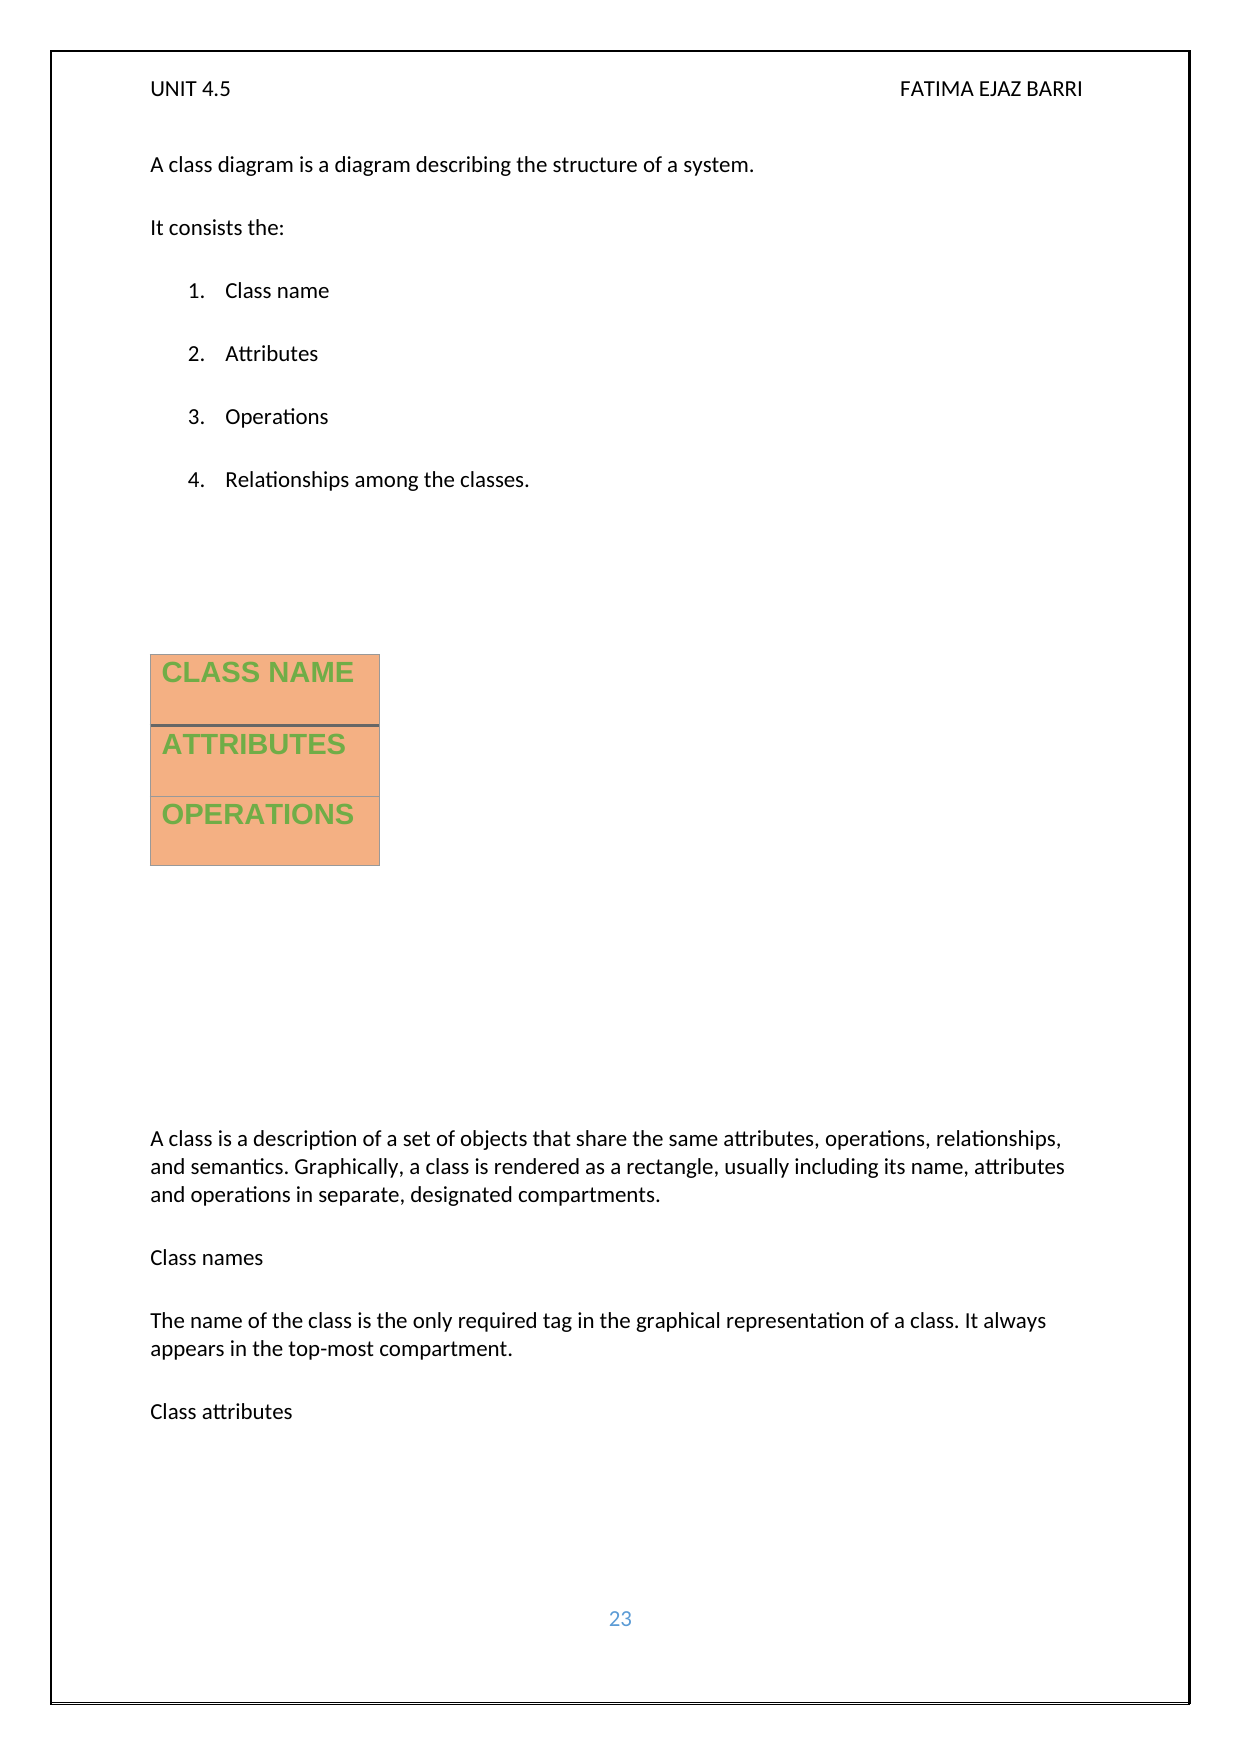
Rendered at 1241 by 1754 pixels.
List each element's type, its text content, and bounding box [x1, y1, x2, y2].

text Class names [150, 1243, 1090, 1271]
text A class diagram is a diagram describing the structure of a system. [150, 150, 1090, 178]
table_cell OPERATIONS [151, 797, 379, 865]
text A class is a description of a set of objects that share the same attributes, operations, relationships, and semantics. Graphically, a class is rendered as a rectangle, usually including its name, attributes and operations in separate, designated compartments. [150, 1124, 1090, 1208]
list Operations [188, 402, 1090, 430]
table_header CLASS NAME [151, 655, 379, 724]
list Class name [188, 276, 1090, 304]
list Attributes [188, 339, 1090, 367]
text The name of the class is the only required tag in the graphical representation of a class. It always appears in the top-most compartment. [150, 1306, 1090, 1362]
list Relationships among the classes. [188, 465, 1090, 493]
text Class attributes [150, 1397, 1090, 1425]
text It consists the: [150, 213, 1090, 241]
table_cell ATTRIBUTES [151, 727, 379, 796]
